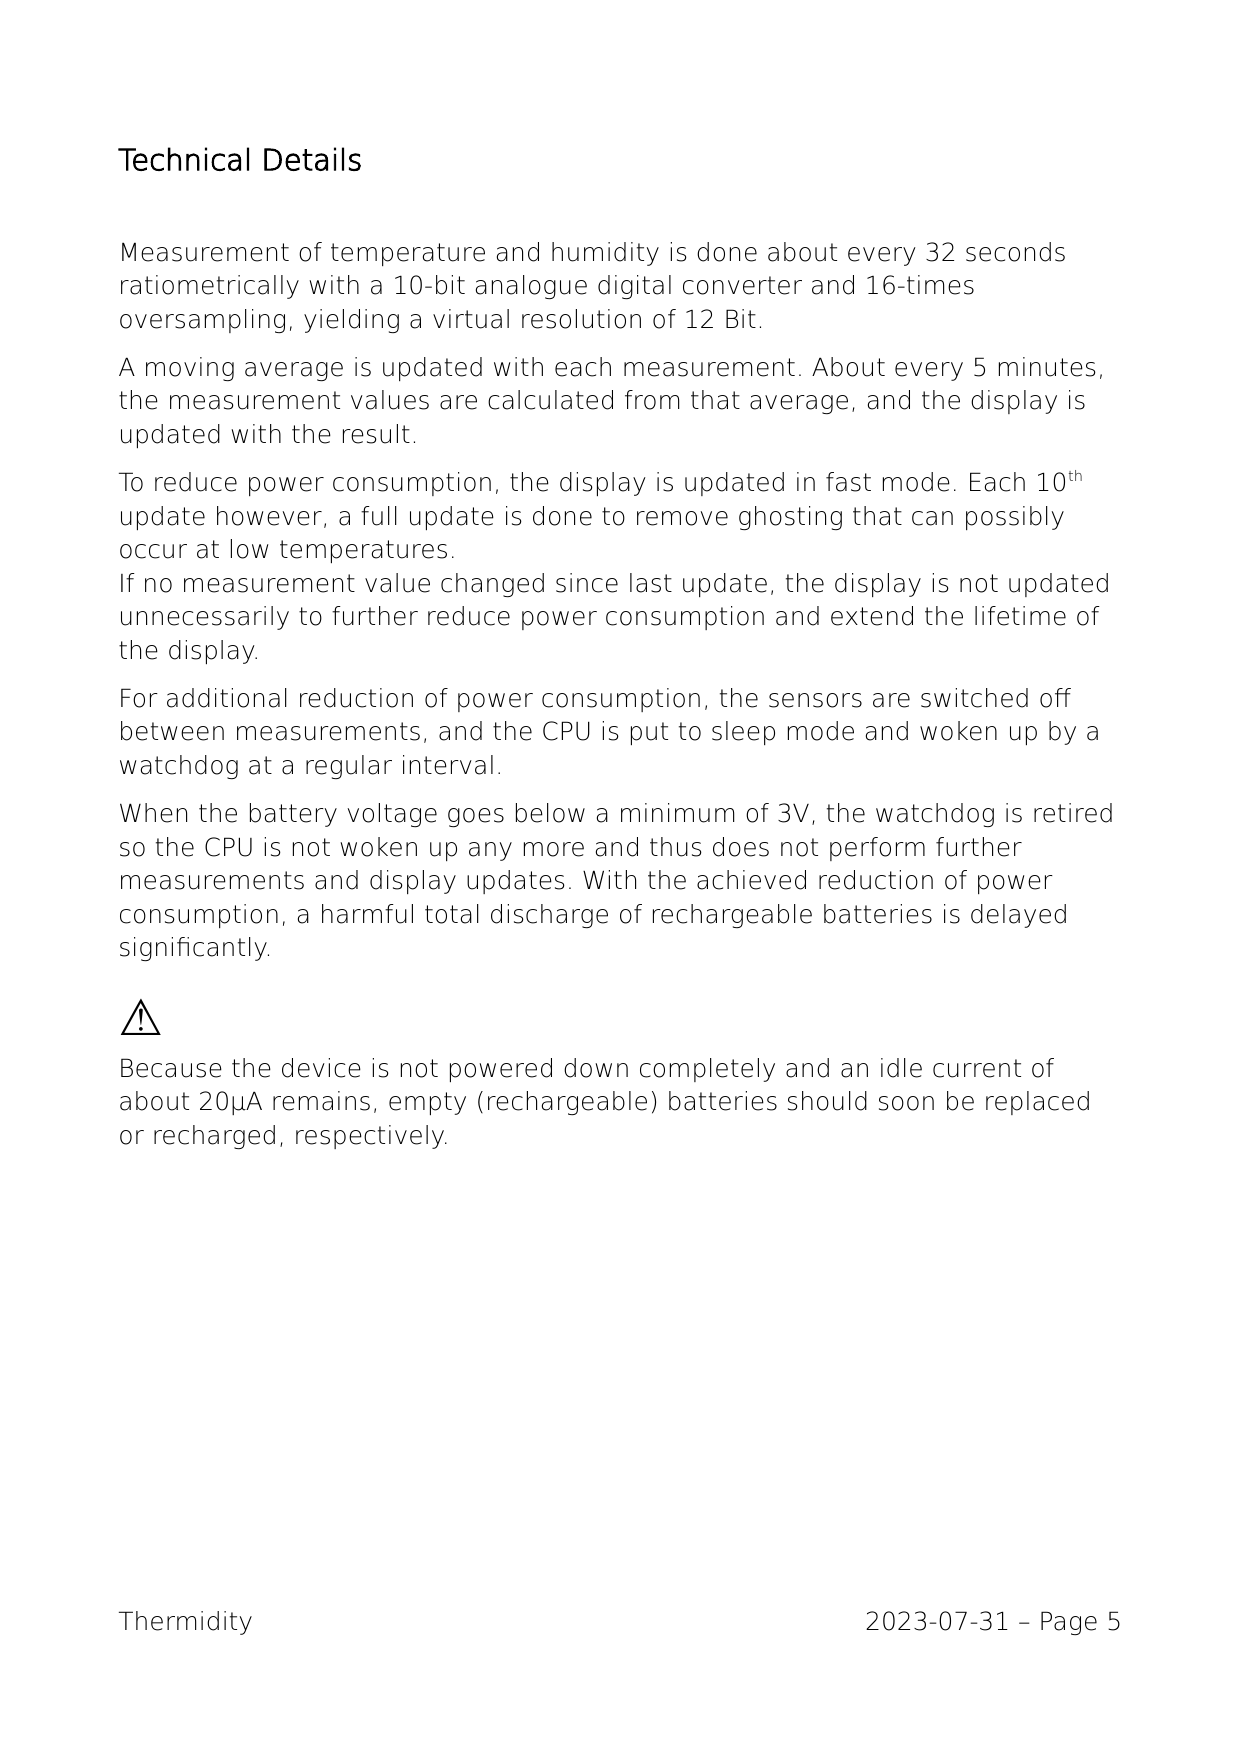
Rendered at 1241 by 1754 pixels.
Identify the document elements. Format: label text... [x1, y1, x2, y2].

text A moving average is updated with each measurement. About every 5 minutes, the measurement values are calculated from that average, and the display is updated with the result. [118, 353, 1122, 449]
text To reduce power consumption, the display is updated in fast mode. Each 10th update however, a full update is done to remove ghosting that can possibly occur at low temperatures. If no measurement value changed since last update, the display is not updated unnecessarily to further reduce power consumption and extend the lifetime of the display. [118, 468, 1122, 665]
text ⚠ Because the device is not powered down completely and an idle current of about 20µA remains, empty (rechargeable) batteries should soon be replaced or recharged, respectively. [118, 981, 1122, 1150]
text When the battery voltage goes below a minimum of 3V, the watchdog is retired so the CPU is not woken up any more and thus does not perform further measurements and display updates. With the achieved reduction of power consumption, a harmful total discharge of rechargeable batteries is delayed significantly. [118, 799, 1122, 962]
text For additional reduction of power consumption, the sensors are switched off between measurements, and the CPU is put to sleep mode and woken up by a watchdog at a regular interval. [118, 684, 1122, 780]
text Measurement of temperature and humidity is done about every 32 seconds ratiometrically with a 10-bit analogue digital converter and 16-times oversampling, yielding a virtual resolution of 12 Bit. [118, 238, 1122, 334]
subtitle Technical Details [118, 143, 1122, 177]
